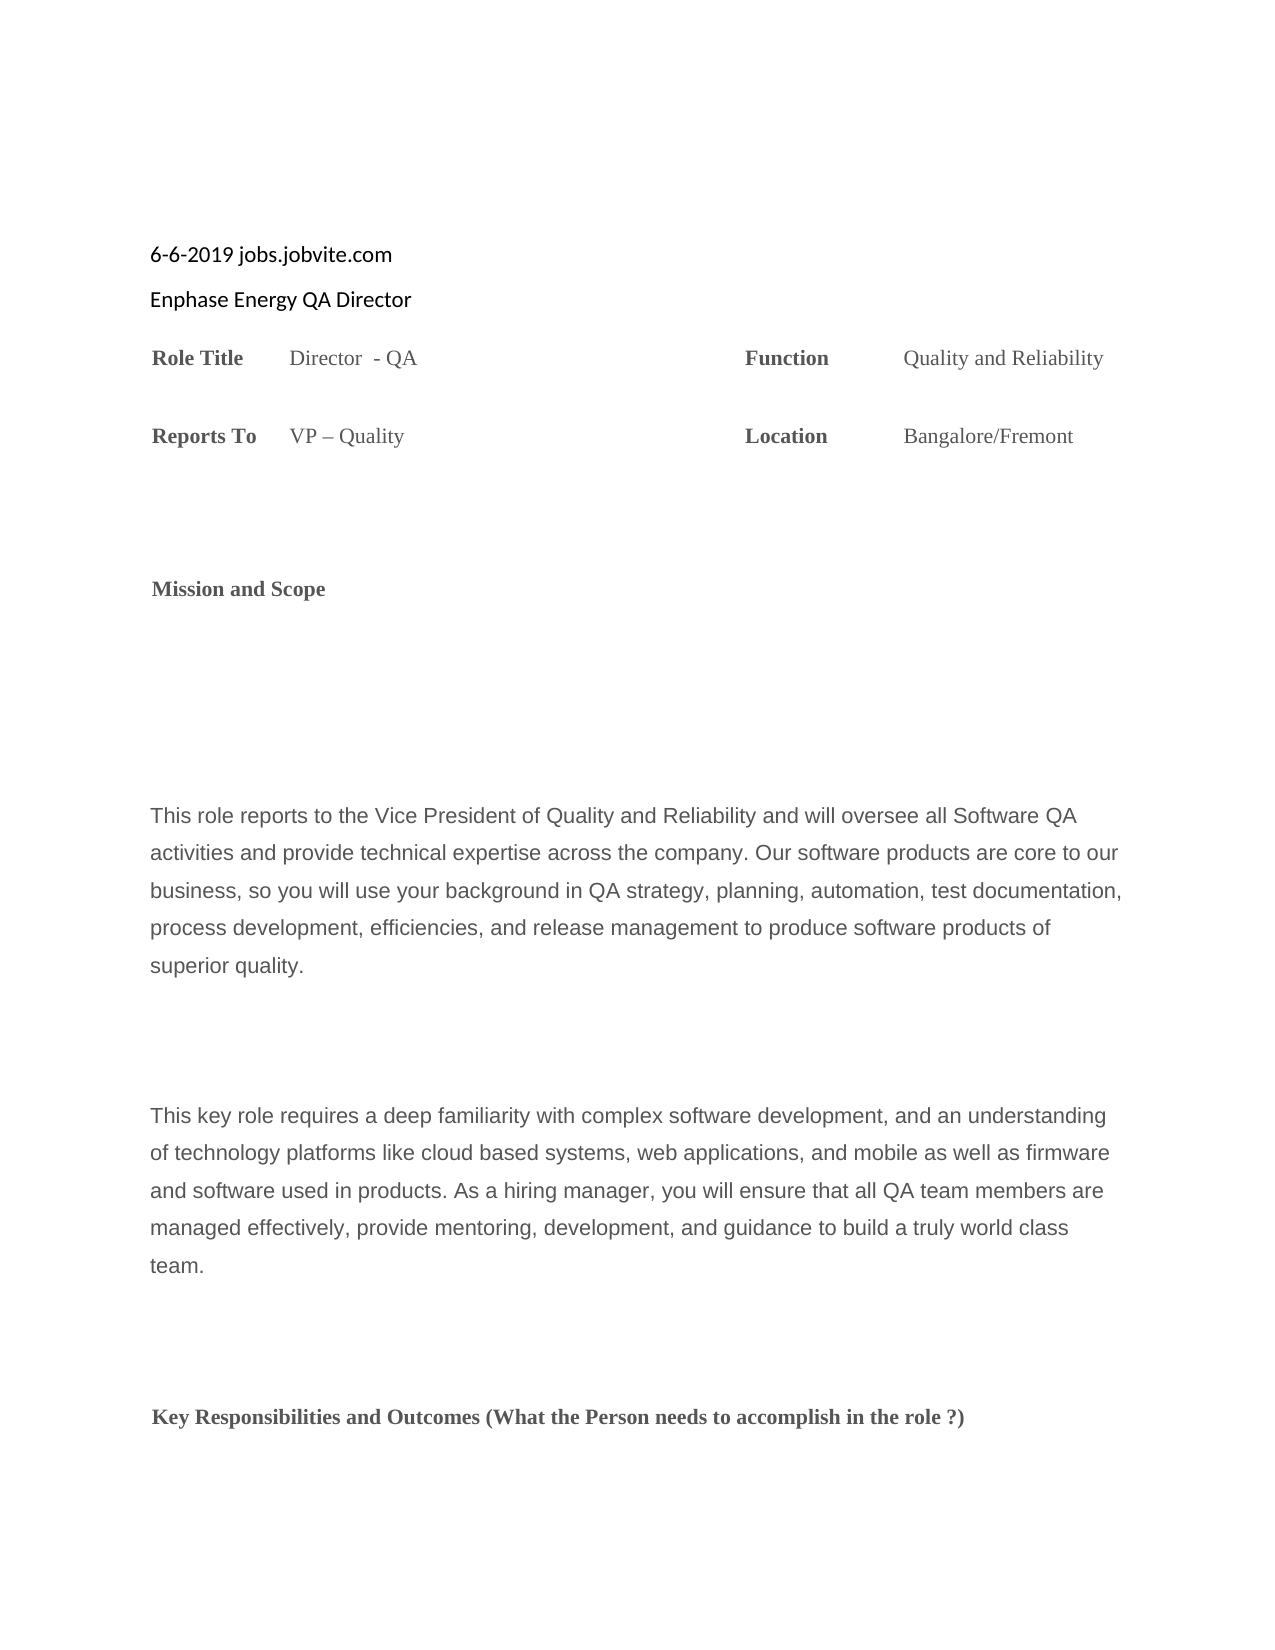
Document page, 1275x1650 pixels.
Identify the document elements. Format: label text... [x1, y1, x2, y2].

table_cell Reports To [150, 409, 288, 487]
table_cell Bangalore/Fremont [902, 409, 1125, 487]
text Enphase Energy QA Director [150, 286, 1125, 314]
table_cell VP – Quality [288, 409, 743, 487]
text 6-6-2019 jobs.jobvite.com [150, 240, 1125, 268]
table_header Quality and Reliability [902, 331, 1125, 409]
table_header Mission and Scope [150, 562, 1125, 640]
table_header Role Title [150, 331, 288, 409]
table_cell Location [743, 409, 902, 487]
table_header Director - QA [288, 331, 743, 409]
text This key role requires a deep familiarity with complex software development, and an understanding of technology platforms like cloud based systems, web applications, and mobile as well as firmware and software used in products. As a hiring manager, you will ensure that all QA team members are managed effectively, provide mentoring, development, and guidance to build a truly world class team. [150, 1090, 1125, 1278]
text This role reports to the Vice President of Quality and Reliability and will oversee all Software QA activities and provide technical expertise across the company. Our software products are core to our business, so you will use your background in QA strategy, planning, automation, test documentation, process development, efficiencies, and release management to produce software products of superior quality. [150, 790, 1125, 978]
table_header Key Responsibilities and Outcomes (What the Person needs to accomplish in the role ?) [150, 1390, 1125, 1468]
table_header Function [743, 331, 902, 409]
